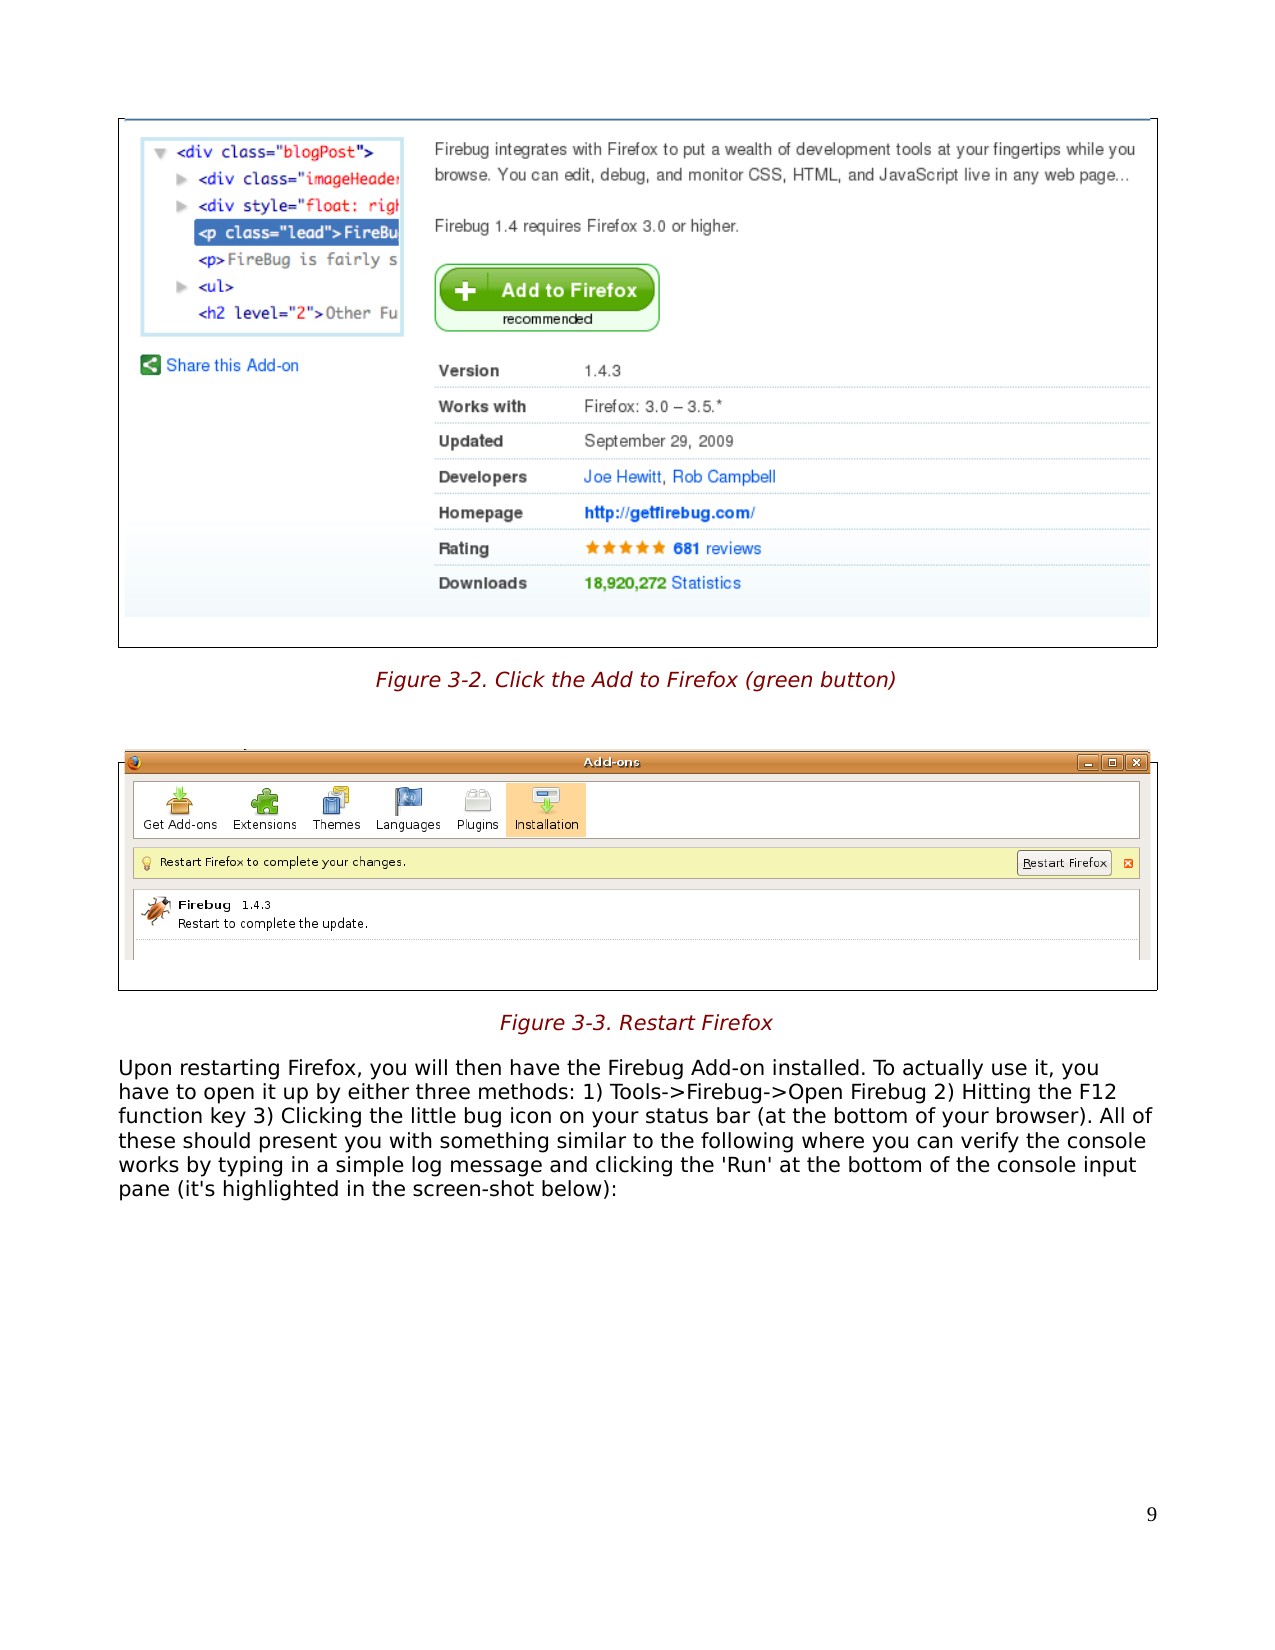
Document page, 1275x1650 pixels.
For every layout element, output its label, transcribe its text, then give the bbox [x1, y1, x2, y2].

text Upon restarting Firefox, you will then have the Firebug Add-on installed. To actually use it, you have to open it up by either three methods: 1) Tools->Firebug->Open Firebug 2) Hitting the F12 function key 3) Clicking the little bug icon on your status bar (at the bottom of your browser). All of these should present you with something similar to the following where you can verify the console works by typing in a simple log message and clicking the 'Run' at the bottom of the console input pane (it's highlighted in the screen-shot below): [118, 1056, 1157, 1202]
title Figure 3-2. Click the Add to Firefox (green button) [193, 668, 1082, 692]
title Figure 3-3. Restart Firefox [193, 1011, 1082, 1035]
picture [124, 749, 1151, 960]
picture [124, 118, 1151, 617]
